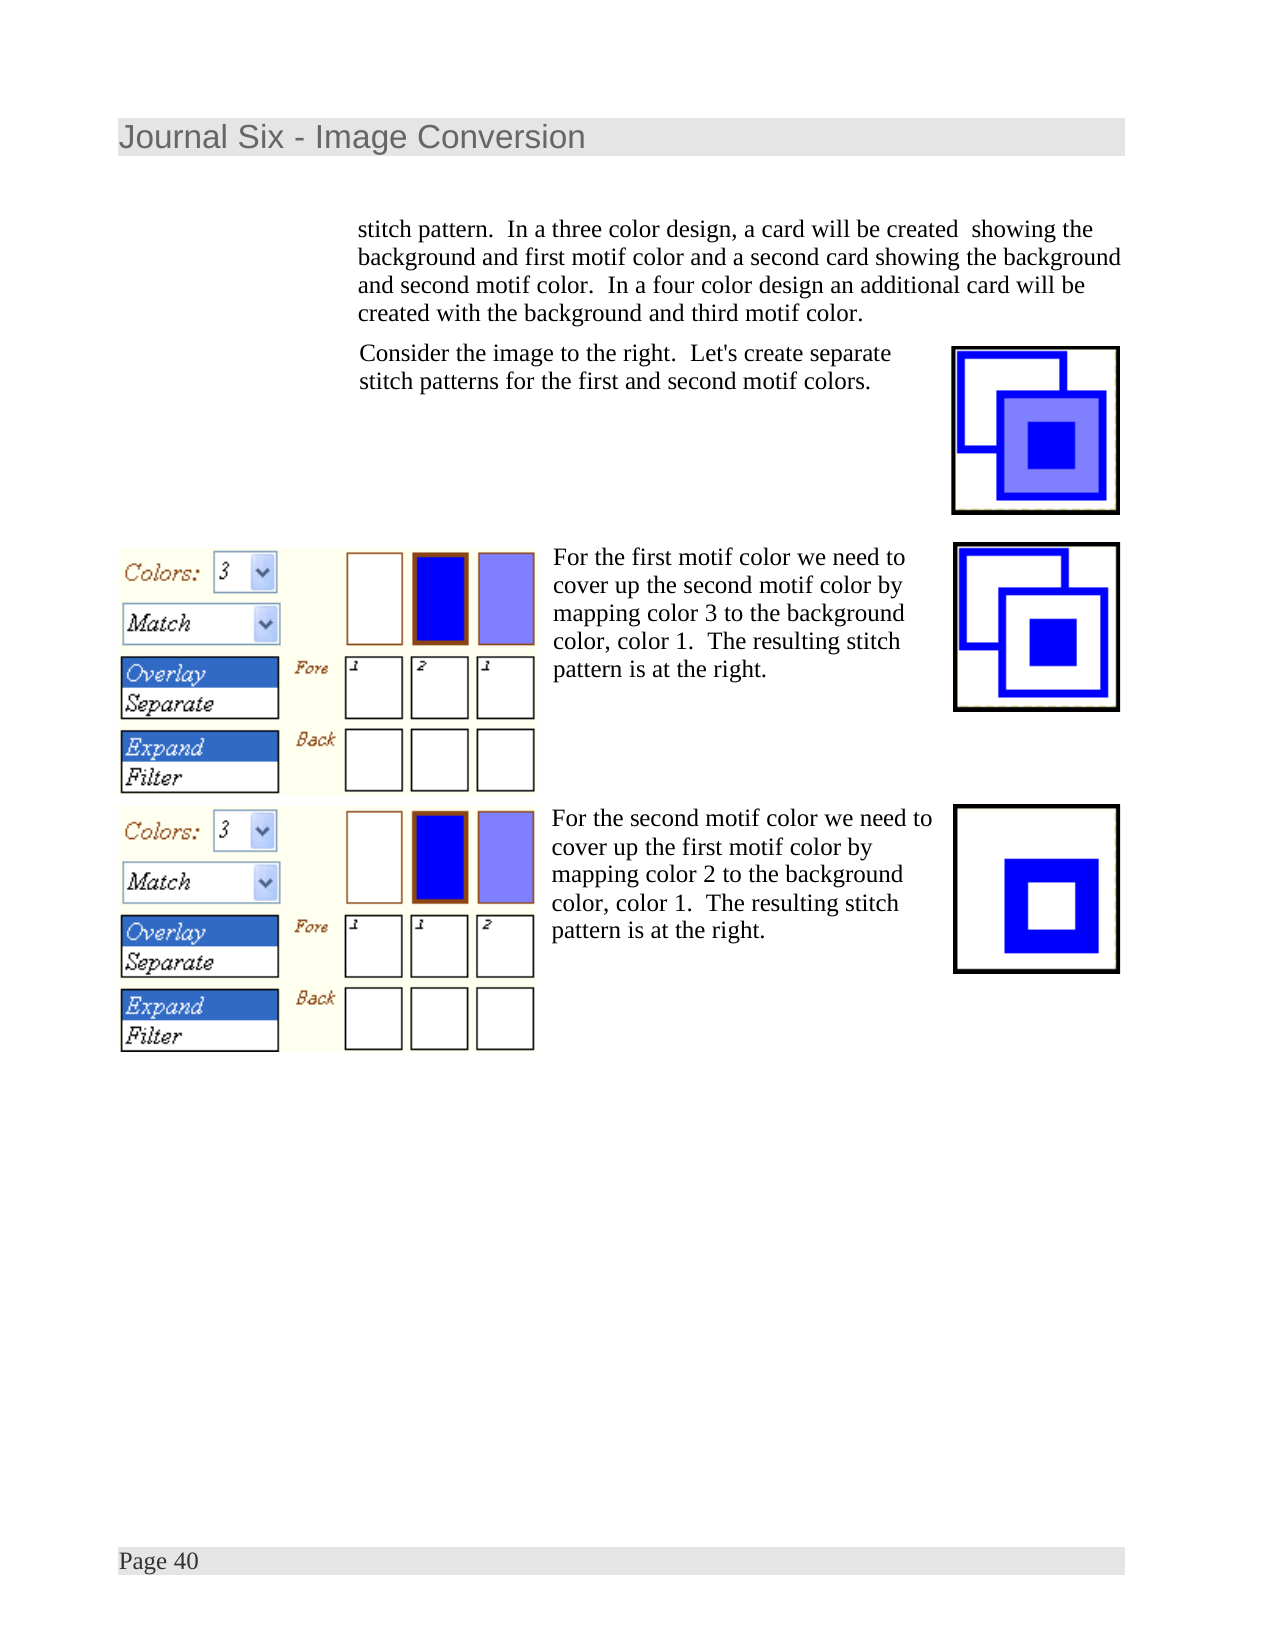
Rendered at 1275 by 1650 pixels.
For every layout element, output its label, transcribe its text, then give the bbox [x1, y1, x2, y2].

picture [953, 804, 1121, 974]
picture [953, 542, 1121, 712]
table_cell [948, 804, 1125, 1051]
table_cell For the second motif color we need to cover up the first motif color by mapping color 2 to the background color, color 1. The resulting stitch pattern is at the right. [119, 804, 948, 1051]
table_cell For the first motif color we need to cover up the second motif color by mapping color 3 to the background color, color 1. The resulting stitch pattern is at the right. [119, 543, 948, 804]
table_cell [948, 543, 1125, 804]
picture [951, 346, 1120, 515]
picture [118, 548, 538, 795]
table_header [948, 339, 1125, 543]
table_header Consider the image to the right. Let's create separate stitch patterns for the first and second motif colors. [119, 339, 948, 543]
picture [118, 806, 536, 1052]
text stitch pattern. In a three color design, a card will be created showing the background and first motif color and a second card showing the background and second motif color. In a four color design an additional card will be created with the background and third motif color. [358, 215, 1125, 327]
